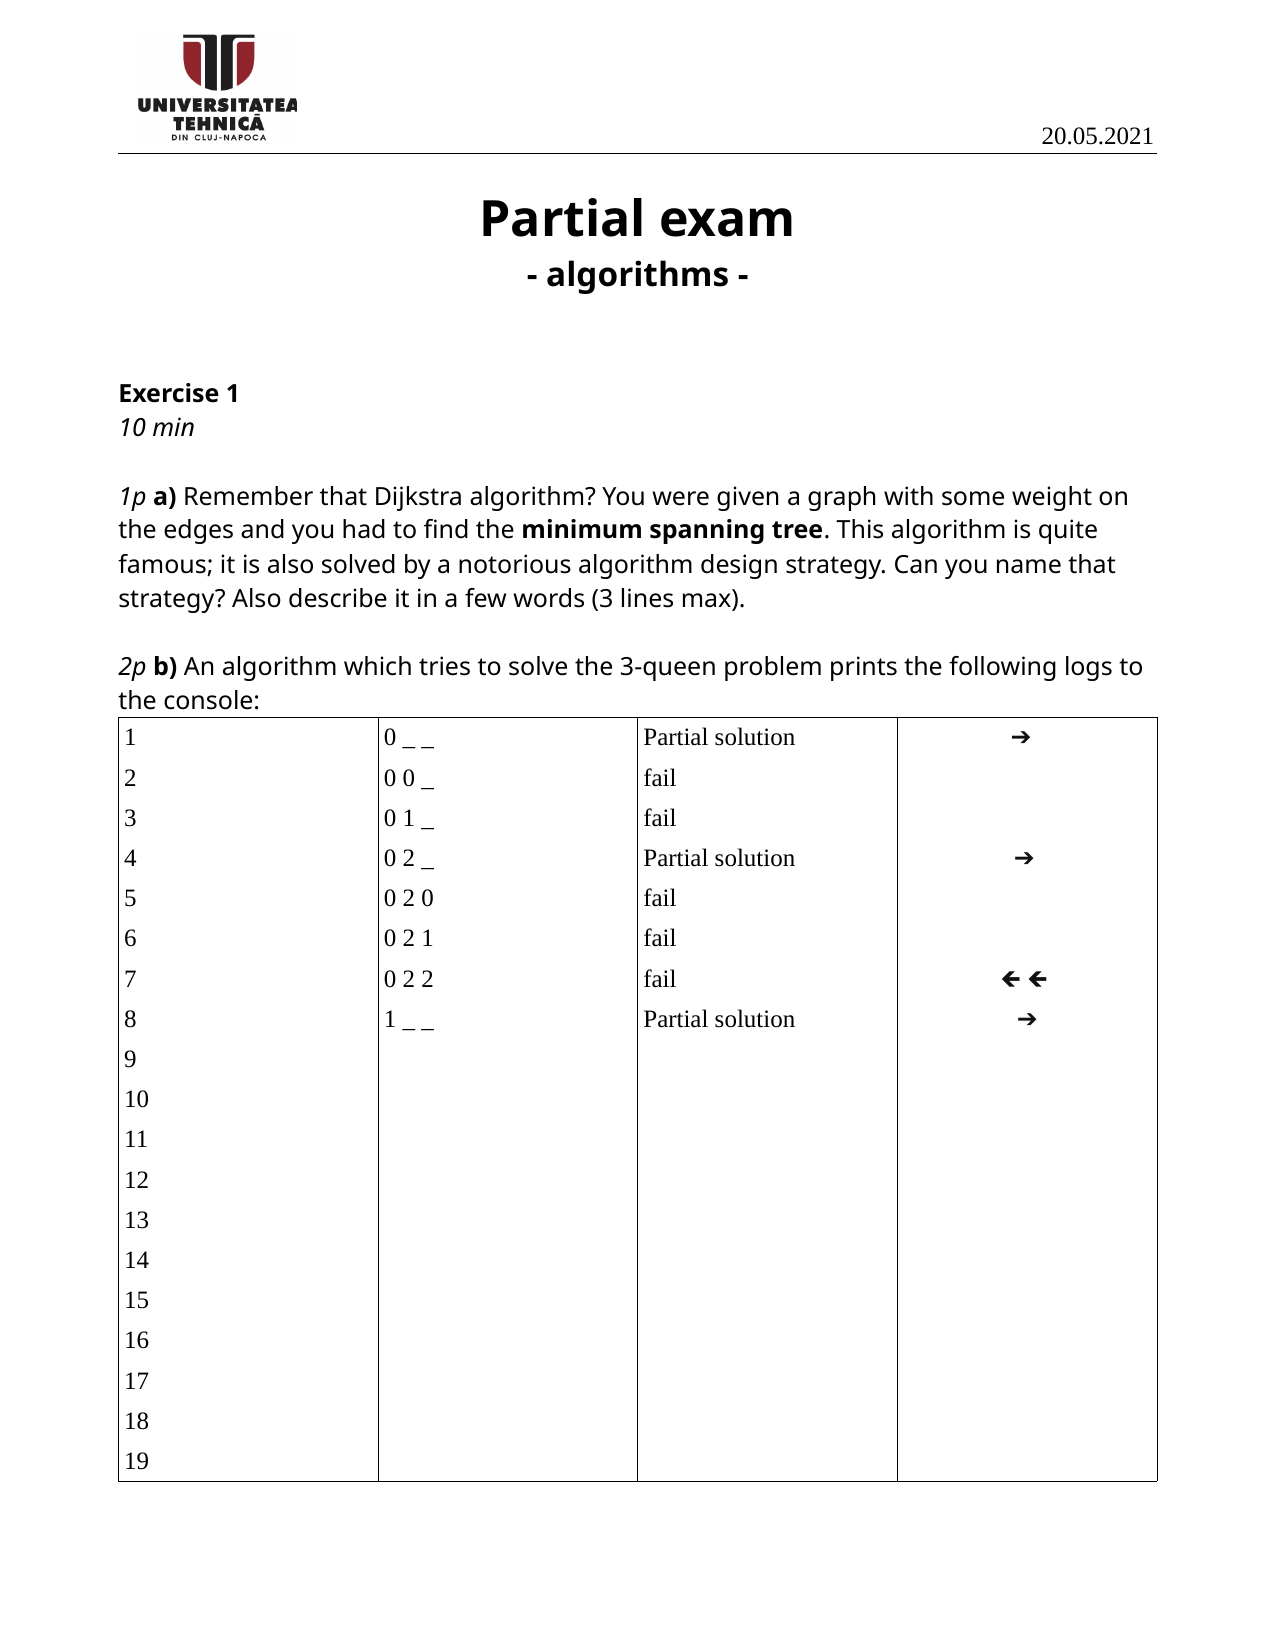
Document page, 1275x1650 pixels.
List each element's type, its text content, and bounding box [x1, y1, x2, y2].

table_cell fail [638, 757, 897, 797]
table_header 1 [119, 718, 378, 757]
table_cell [379, 1400, 637, 1440]
table_cell 10 [119, 1079, 378, 1119]
table_cell 0 1 _ [379, 797, 637, 837]
table_cell [898, 1440, 1157, 1481]
table_cell 2 [119, 757, 378, 797]
table_cell fail [638, 797, 897, 837]
picture [135, 31, 297, 143]
table_cell [379, 1239, 637, 1279]
text Partial exam [118, 183, 1157, 251]
table_cell 19 [119, 1440, 378, 1481]
table_cell 12 [119, 1159, 378, 1199]
table_cell [379, 1159, 637, 1199]
text 1p a) Remember that Dijkstra algorithm? You were given a graph with some weight on the edges and you had to find the minimum spanning tree. This algorithm is quite famous; it is also solved by a notorious algorithm design strategy. Can you name that strategy? Also describe it in a few words (3 lines max). [118, 478, 1157, 614]
table_cell [379, 1280, 637, 1320]
text 10 min [118, 410, 1157, 444]
table_cell 8 [119, 998, 378, 1038]
table_header 0 _ _ [379, 718, 637, 757]
table_cell [898, 1280, 1157, 1320]
table_cell ➔ [898, 837, 1157, 877]
table_cell [379, 1199, 637, 1239]
table_cell [638, 1239, 897, 1279]
table_cell 0 2 _ [379, 837, 637, 877]
table_cell 15 [119, 1280, 378, 1320]
table_cell [898, 878, 1157, 918]
table_cell 1 _ _ [379, 998, 637, 1038]
table_cell [898, 797, 1157, 837]
table_cell [898, 1360, 1157, 1400]
table_cell [898, 1159, 1157, 1199]
table_cell [638, 1199, 897, 1239]
text 2p b) An algorithm which tries to solve the 3-queen problem prints the following logs to the console: [118, 648, 1157, 717]
table_cell [638, 1038, 897, 1078]
table_cell [379, 1119, 637, 1159]
table_cell [898, 1119, 1157, 1159]
table_cell 0 2 1 [379, 918, 637, 958]
table_cell Partial solution [638, 837, 897, 877]
table_cell [379, 1440, 637, 1481]
table_cell 16 [119, 1320, 378, 1360]
table_cell ➔ [898, 998, 1157, 1038]
table_cell 7 [119, 958, 378, 998]
table_cell [638, 1159, 897, 1199]
table_cell 3 [119, 797, 378, 837]
table_cell 11 [119, 1119, 378, 1159]
table_cell [898, 1400, 1157, 1440]
table_cell 9 [119, 1038, 378, 1078]
table_cell [898, 1038, 1157, 1078]
table_cell [898, 918, 1157, 958]
table_cell [638, 1360, 897, 1400]
text Exercise 1 [118, 376, 1157, 410]
table_cell 17 [119, 1360, 378, 1400]
table_cell 0 2 0 [379, 878, 637, 918]
table_cell fail [638, 918, 897, 958]
table_cell [379, 1320, 637, 1360]
table_cell [638, 1280, 897, 1320]
table_header Partial solution [638, 718, 897, 757]
text - algorithms - [118, 251, 1157, 297]
table_cell [898, 757, 1157, 797]
table_cell [898, 1079, 1157, 1119]
table_cell 4 [119, 837, 378, 877]
table_cell [638, 1440, 897, 1481]
table_cell 13 [119, 1199, 378, 1239]
table_cell 18 [119, 1400, 378, 1440]
table_header ➔ [898, 718, 1157, 757]
table_cell 6 [119, 918, 378, 958]
table_cell 0 0 _ [379, 757, 637, 797]
table_cell 🡸 🡸 [898, 958, 1157, 998]
table_cell [638, 1119, 897, 1159]
table_cell [898, 1320, 1157, 1360]
table_cell [898, 1239, 1157, 1279]
table_cell [379, 1038, 637, 1078]
table_cell [638, 1320, 897, 1360]
table_cell [379, 1079, 637, 1119]
table_cell Partial solution [638, 998, 897, 1038]
table_cell [638, 1079, 897, 1119]
table_cell [638, 1400, 897, 1440]
table_cell [379, 1360, 637, 1400]
table_cell fail [638, 878, 897, 918]
table_cell [898, 1199, 1157, 1239]
table_cell 14 [119, 1239, 378, 1279]
table_cell 0 2 2 [379, 958, 637, 998]
table_cell 5 [119, 878, 378, 918]
table_cell fail [638, 958, 897, 998]
